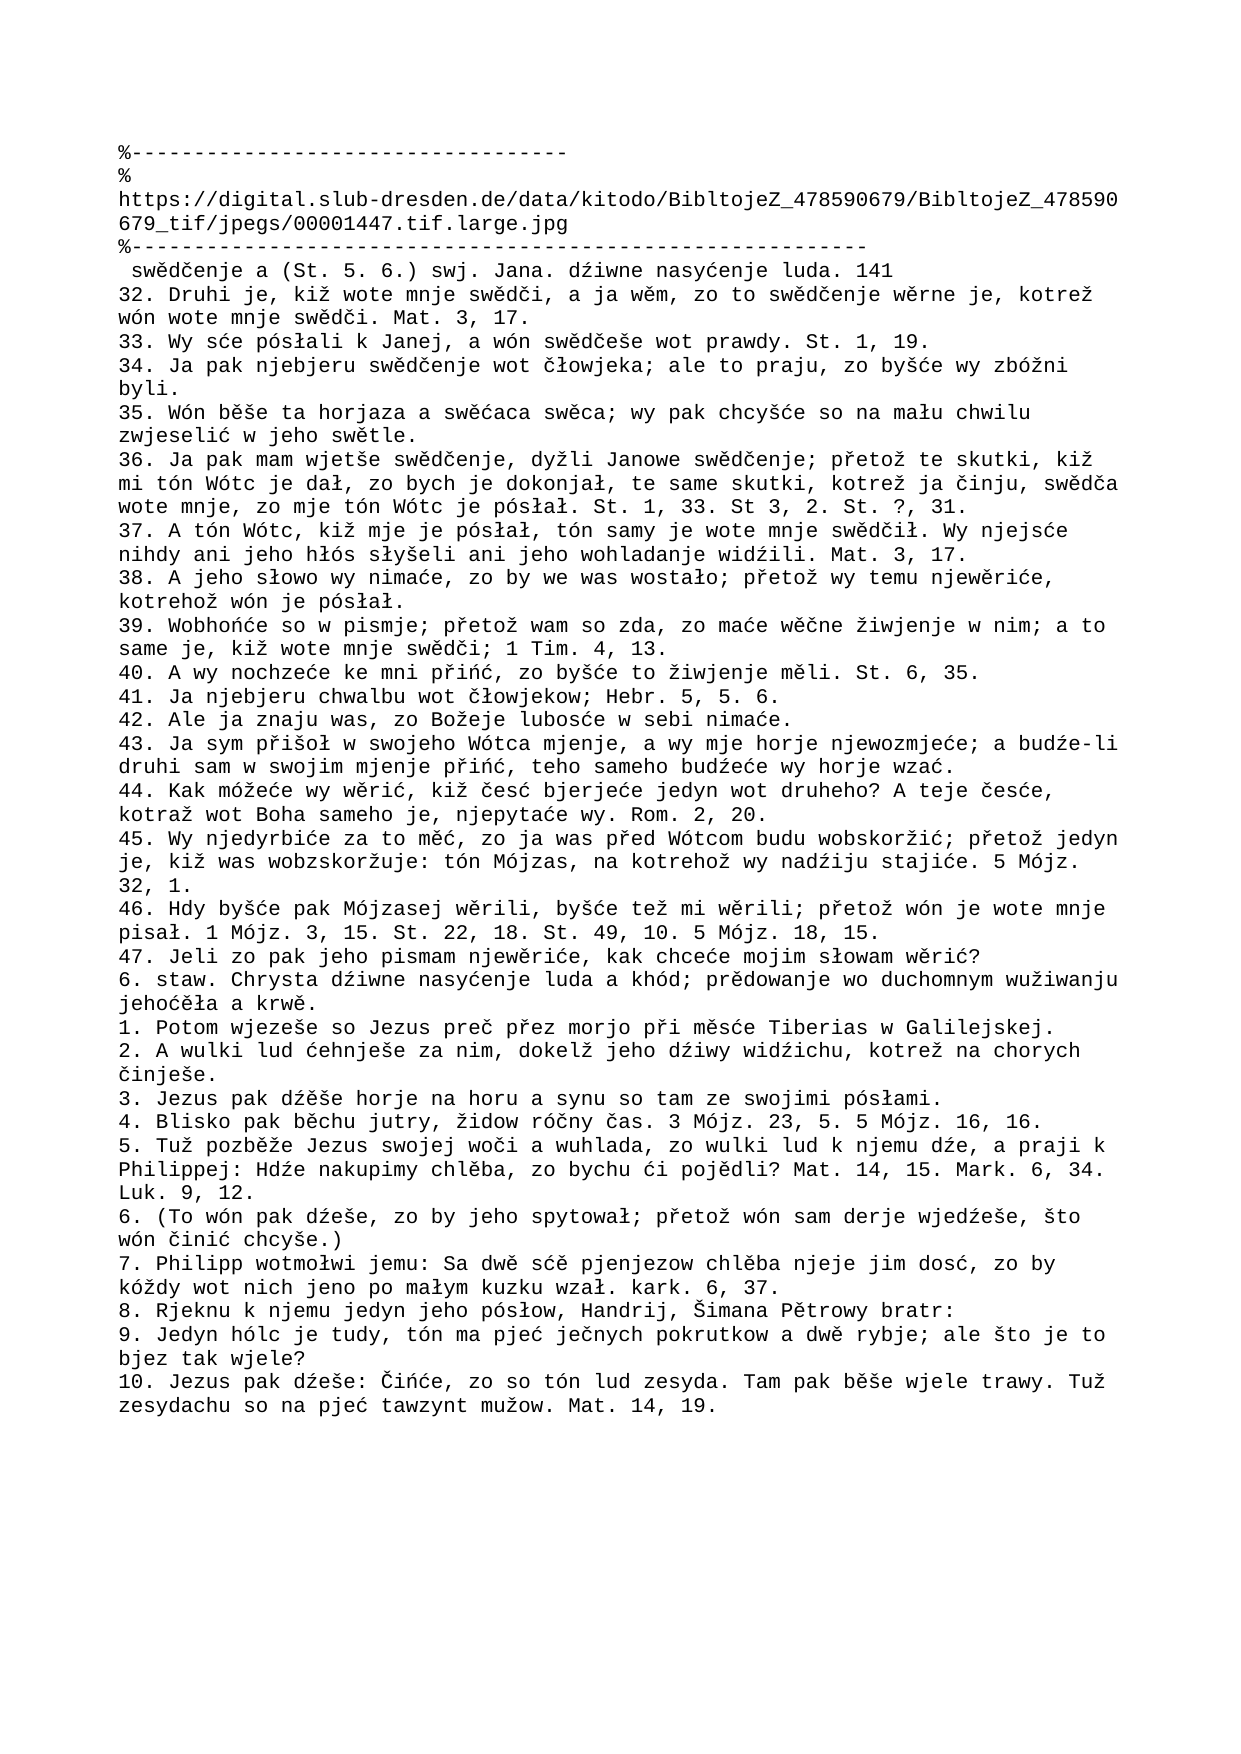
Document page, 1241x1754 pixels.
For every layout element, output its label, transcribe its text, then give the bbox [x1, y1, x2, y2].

text 38. A jeho słowo wy nimaće, zo by we was wostało; přetož wy temu njewěriće, kotrehož wón je pósłał. [118, 567, 1122, 615]
text 6. staw. Chrysta dźiwne nasyćenje luda a khód; prědowanje wo duchomnym wužiwanju jehoćěła a krwě. [118, 969, 1122, 1017]
text 2. A wulki lud ćehnješe za nim, dokelž jeho dźiwy widźichu, kotrež na chorych činješe. [118, 1040, 1122, 1088]
text 42. Ale ja znaju was, zo Božeje lubosće w sebi nimaće. [118, 709, 1122, 733]
text 40. A wy nochzeće ke mni přińć, zo byšće to žiwjenje měli. St. 6, 35. [118, 662, 1122, 686]
text 39. Wobhońće so w pismje; přetož wam so zda, zo maće wěčne žiwjenje w nim; a to same je, kiž wote mnje swědči; 1 Tim. 4, 13. [118, 615, 1122, 662]
text 36. Ja pak mam wjetše swědčenje, dyžli Janowe swědčenje; přetož te skutki, kiž mi tón Wótc je dał, zo bych je dokonjał, te same skutki, kotrež ja činju, swědča wote mnje, zo mje tón Wótc je pósłał. St. 1, 33. St 3, 2. St. ?, 31. [118, 449, 1122, 520]
text 46. Hdy byšće pak Mójzasej wěrili, byšće tež mi wěrili; přetož wón je wote mnje pisał. 1 Mójz. 3, 15. St. 22, 18. St. 49, 10. 5 Mójz. 18, 15. [118, 898, 1122, 946]
text 41. Ja njebjeru chwalbu wot čłowjekow; Hebr. 5, 5. 6. [118, 686, 1122, 709]
text 6. (To wón pak dźeše, zo by jeho spytował; přetož wón sam derje wjedźeše, što wón činić chcyše.) [118, 1206, 1122, 1253]
text 47. Jeli zo pak jeho pismam njewěriće, kak chceće mojim słowam wěrić? [118, 946, 1122, 969]
text 45. Wy njedyrbiće za to měć, zo ja was před Wótcom budu wobskoržić; přetož jedyn je, kiž was wobzskoržuje: tón Mójzas, na kotrehož wy nadźiju stajiće. 5 Mójz. 32, 1. [118, 827, 1122, 898]
text 8. Rjeknu k njemu jedyn jeho pósłow, Handrij, Šimana Pětrowy bratr: [118, 1300, 1122, 1324]
text 1. Potom wjezeše so Jezus preč přez morjo při měsće Tiberias w Galilejskej. [118, 1017, 1122, 1040]
text 43. Ja sym přišoł w swojeho Wótca mjenje, a wy mje horje njewozmjeće; a budźe-li druhi sam w swojim mjenje přińć, teho sameho budźeće wy horje wzać. [118, 733, 1122, 780]
text 34. Ja pak njebjeru swědčenje wot čłowjeka; ale to praju, zo byšće wy zbóžni byli. [118, 354, 1122, 402]
text 9. Jedyn hólc je tudy, tón ma pjeć ječnych pokrutkow a dwě rybje; ale što je to bjez tak wjele? [118, 1324, 1122, 1371]
text 5. Tuž pozběže Jezus swojej woči a wuhlada, zo wulki lud k njemu dźe, a praji k Philippej: Hdźe nakupimy chlěba, zo bychu ći pojědli? Mat. 14, 15. Mark. 6, 34. Luk. 9, 12. [118, 1135, 1122, 1206]
text 4. Blisko pak běchu jutry, židow róčny čas. 3 Mójz. 23, 5. 5 Mójz. 16, 16. [118, 1111, 1122, 1135]
text %----------------------------------------------------------- [118, 236, 1122, 260]
text 3. Jezus pak dźěše horje na horu a synu so tam ze swojimi pósłami. [118, 1088, 1122, 1111]
text %----------------------------------- [118, 142, 1122, 165]
text % https://digital.slub-dresden.de/data/kitodo/BibltojeZ_478590679/BibltojeZ_478590679_tif/jpegs/00001447.tif.large.jpg [118, 165, 1122, 236]
text 7. Philipp wotmołwi jemu: Sa dwě sćě pjenjezow chlěba njeje jim dosć, zo by kóždy wot nich jeno po małym kuzku wzał. kark. 6, 37. [118, 1253, 1122, 1300]
text swědčenje a (St. 5. 6.) swj. Jana. dźiwne nasyćenje luda. 141 [118, 260, 1122, 284]
text 44. Kak móžeće wy wěrić, kiž česć bjerjeće jedyn wot druheho? A teje česće, kotraž wot Boha sameho je, njepytaće wy. Rom. 2, 20. [118, 780, 1122, 827]
text 10. Jezus pak dźeše: Čińće, zo so tón lud zesyda. Tam pak běše wjele trawy. Tuž zesydachu so na pjeć tawzynt mužow. Mat. 14, 19. [118, 1371, 1122, 1419]
text 32. Druhi je, kiž wote mnje swědči, a ja wěm, zo to swědčenje wěrne je, kotrež wón wote mnje swědči. Mat. 3, 17. [118, 284, 1122, 331]
text 33. Wy sće pósłali k Janej, a wón swědčeše wot prawdy. St. 1, 19. [118, 331, 1122, 354]
text 35. Wón běše ta horjaza a swěćaca swěca; wy pak chcyšće so na mału chwilu zwjeselić w jeho swětle. [118, 402, 1122, 449]
text 37. A tón Wótc, kiž mje je pósłał, tón samy je wote mnje swědčił. Wy njejsće nihdy ani jeho hłós słyšeli ani jeho wohladanje widźili. Mat. 3, 17. [118, 520, 1122, 567]
